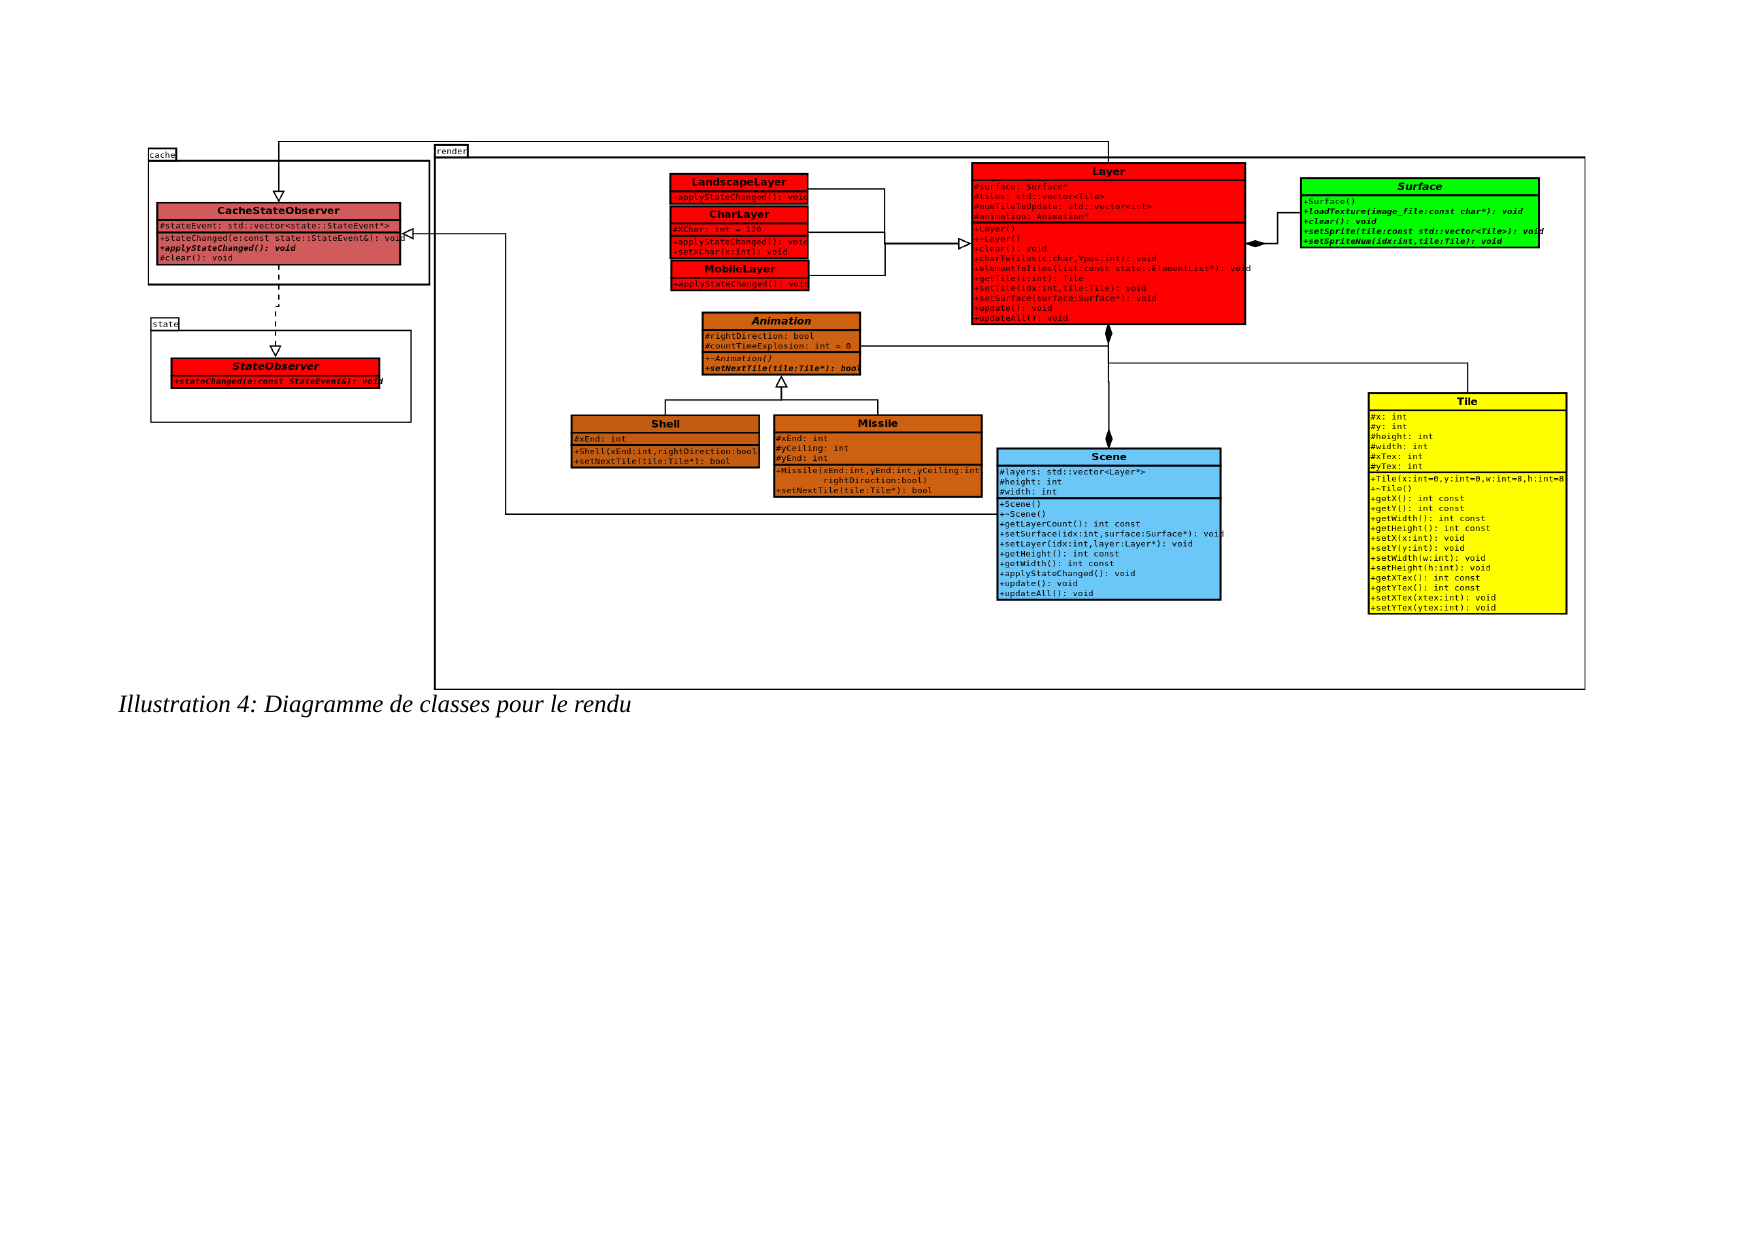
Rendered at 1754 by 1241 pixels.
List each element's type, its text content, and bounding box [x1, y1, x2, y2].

text Illustration 4: Diagramme de classes pour le rendu [118, 131, 1636, 718]
picture [147, 132, 1586, 690]
